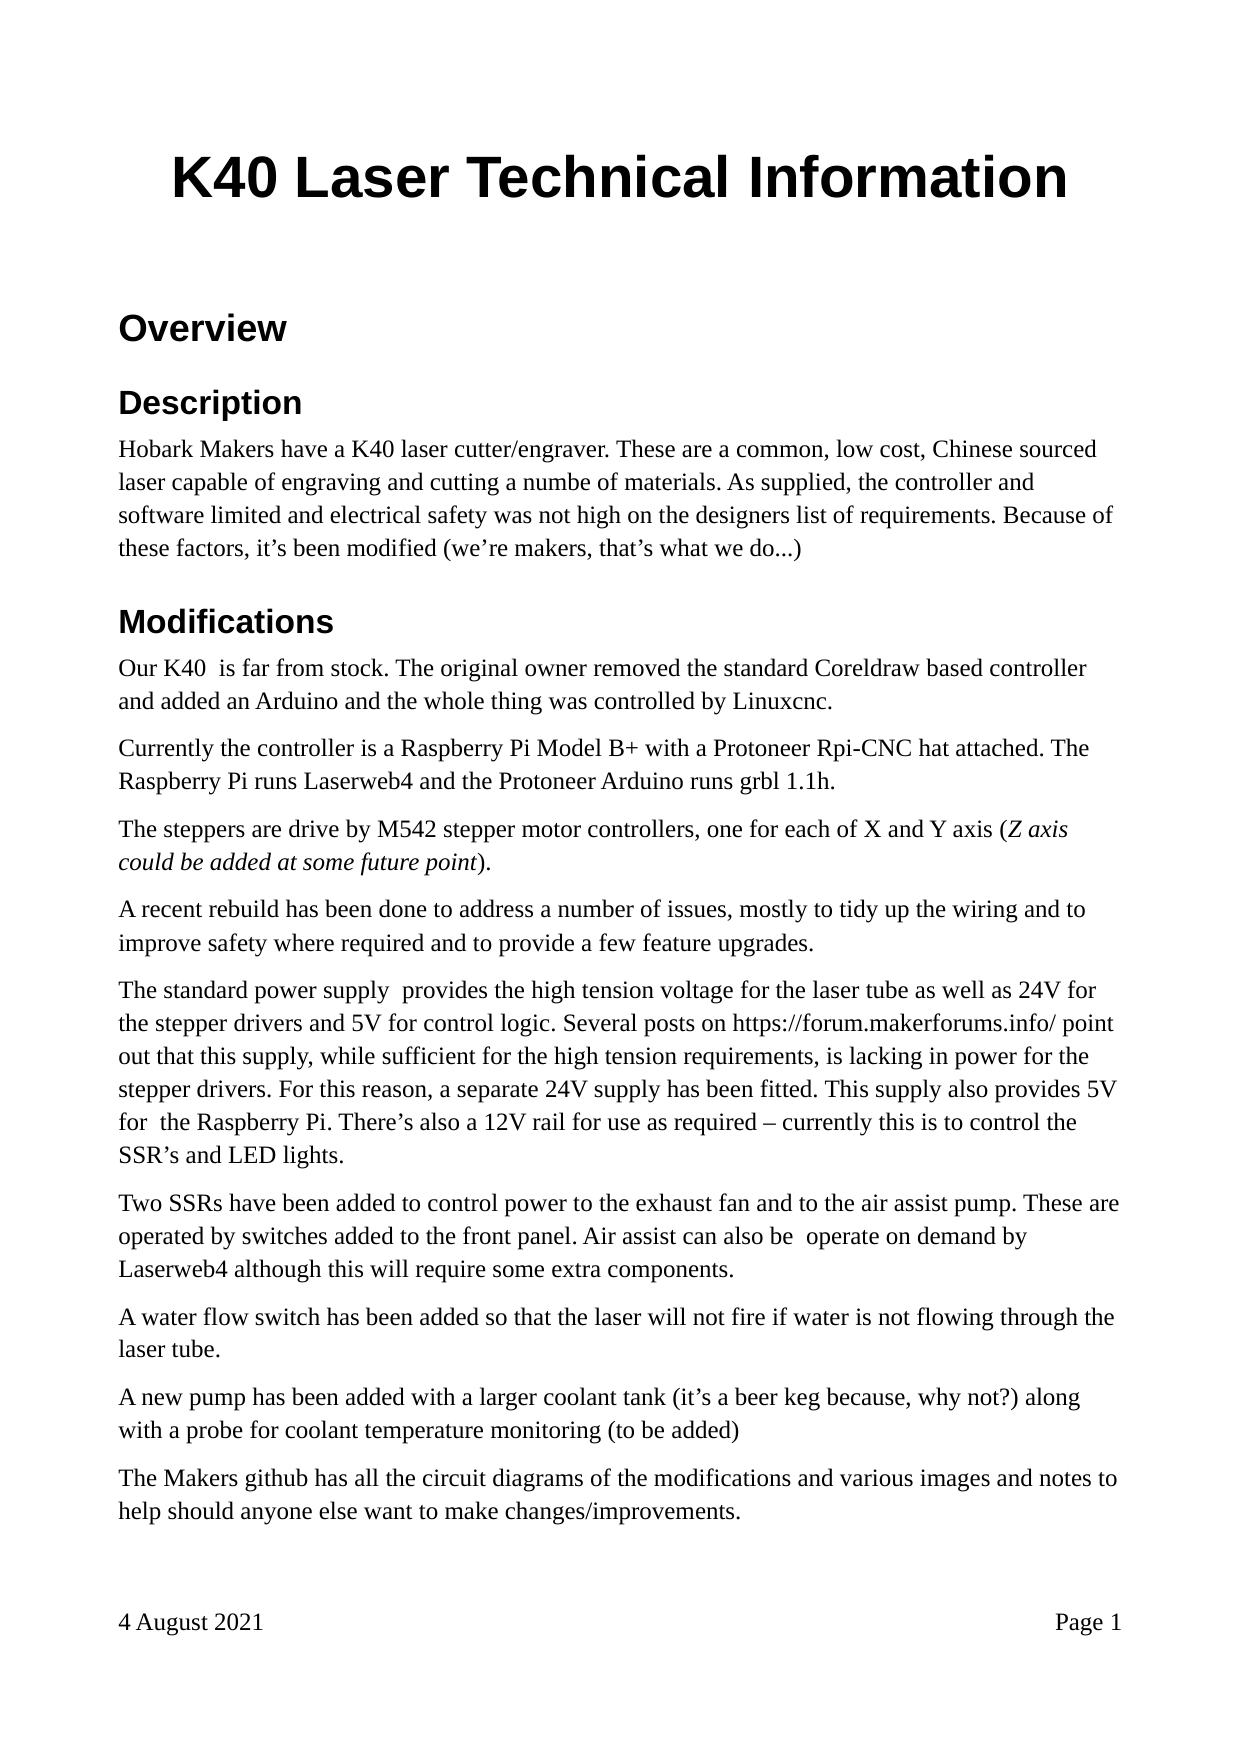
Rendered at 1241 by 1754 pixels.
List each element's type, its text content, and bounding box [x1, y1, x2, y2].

text A recent rebuild has been done to address a number of issues, mostly to tidy up the wiring and to improve safety where required and to provide a few feature upgrades. [118, 894, 1122, 956]
subtitle Description [118, 383, 1122, 422]
text A new pump has been added with a larger coolant tank (it’s a beer keg because, why not?) along with a probe for coolant temperature monitoring (to be added) [118, 1382, 1122, 1444]
text The Makers github has all the circuit diagrams of the modifications and various images and notes to help should anyone else want to make changes/improvements. [118, 1463, 1122, 1524]
subtitle Modifications [118, 602, 1122, 640]
text Our K40 is far from stock. The original owner removed the standard Coreldraw based controller and added an Arduino and the whole thing was controlled by Linuxcnc. [118, 653, 1122, 714]
text Two SSRs have been added to control power to the exhaust fan and to the air assist pump. These are operated by switches added to the front panel. Air assist can also be operate on demand by Laserweb4 although this will require some extra components. [118, 1188, 1122, 1283]
text Currently the controller is a Raspberry Pi Model B+ with a Protoneer Rpi-CNC hat attached. The Raspberry Pi runs Laserweb4 and the Protoneer Arduino runs grbl 1.1h. [118, 733, 1122, 795]
text The standard power supply provides the high tension voltage for the laser tube as well as 24V for the stepper drivers and 5V for control logic. Several posts on https://forum.makerforums.info/ point out that this supply, while sufficient for the high tension requirements, is lacking in power for the stepper drivers. For this reason, a separate 24V supply has been fitted. This supply also provides 5V for the Raspberry Pi. There’s also a 12V rail for use as required – currently this is to control the SSR’s and LED lights. [118, 975, 1122, 1169]
text The steppers are drive by M542 stepper motor controllers, one for each of X and Y axis (Z axis could be added at some future point). [118, 814, 1122, 876]
subtitle Overview [118, 306, 1122, 349]
text A water flow switch has been added so that the laser will not fire if water is not flowing through the laser tube. [118, 1302, 1122, 1363]
text Hobark Makers have a K40 laser cutter/engraver. These are a common, low cost, Chinese sourced laser capable of engraving and cutting a numbe of materials. As supplied, the controller and software limited and electrical safety was not high on the designers list of requirements. Because of these factors, it’s been modified (we’re makers, that’s what we do...) [118, 434, 1122, 562]
